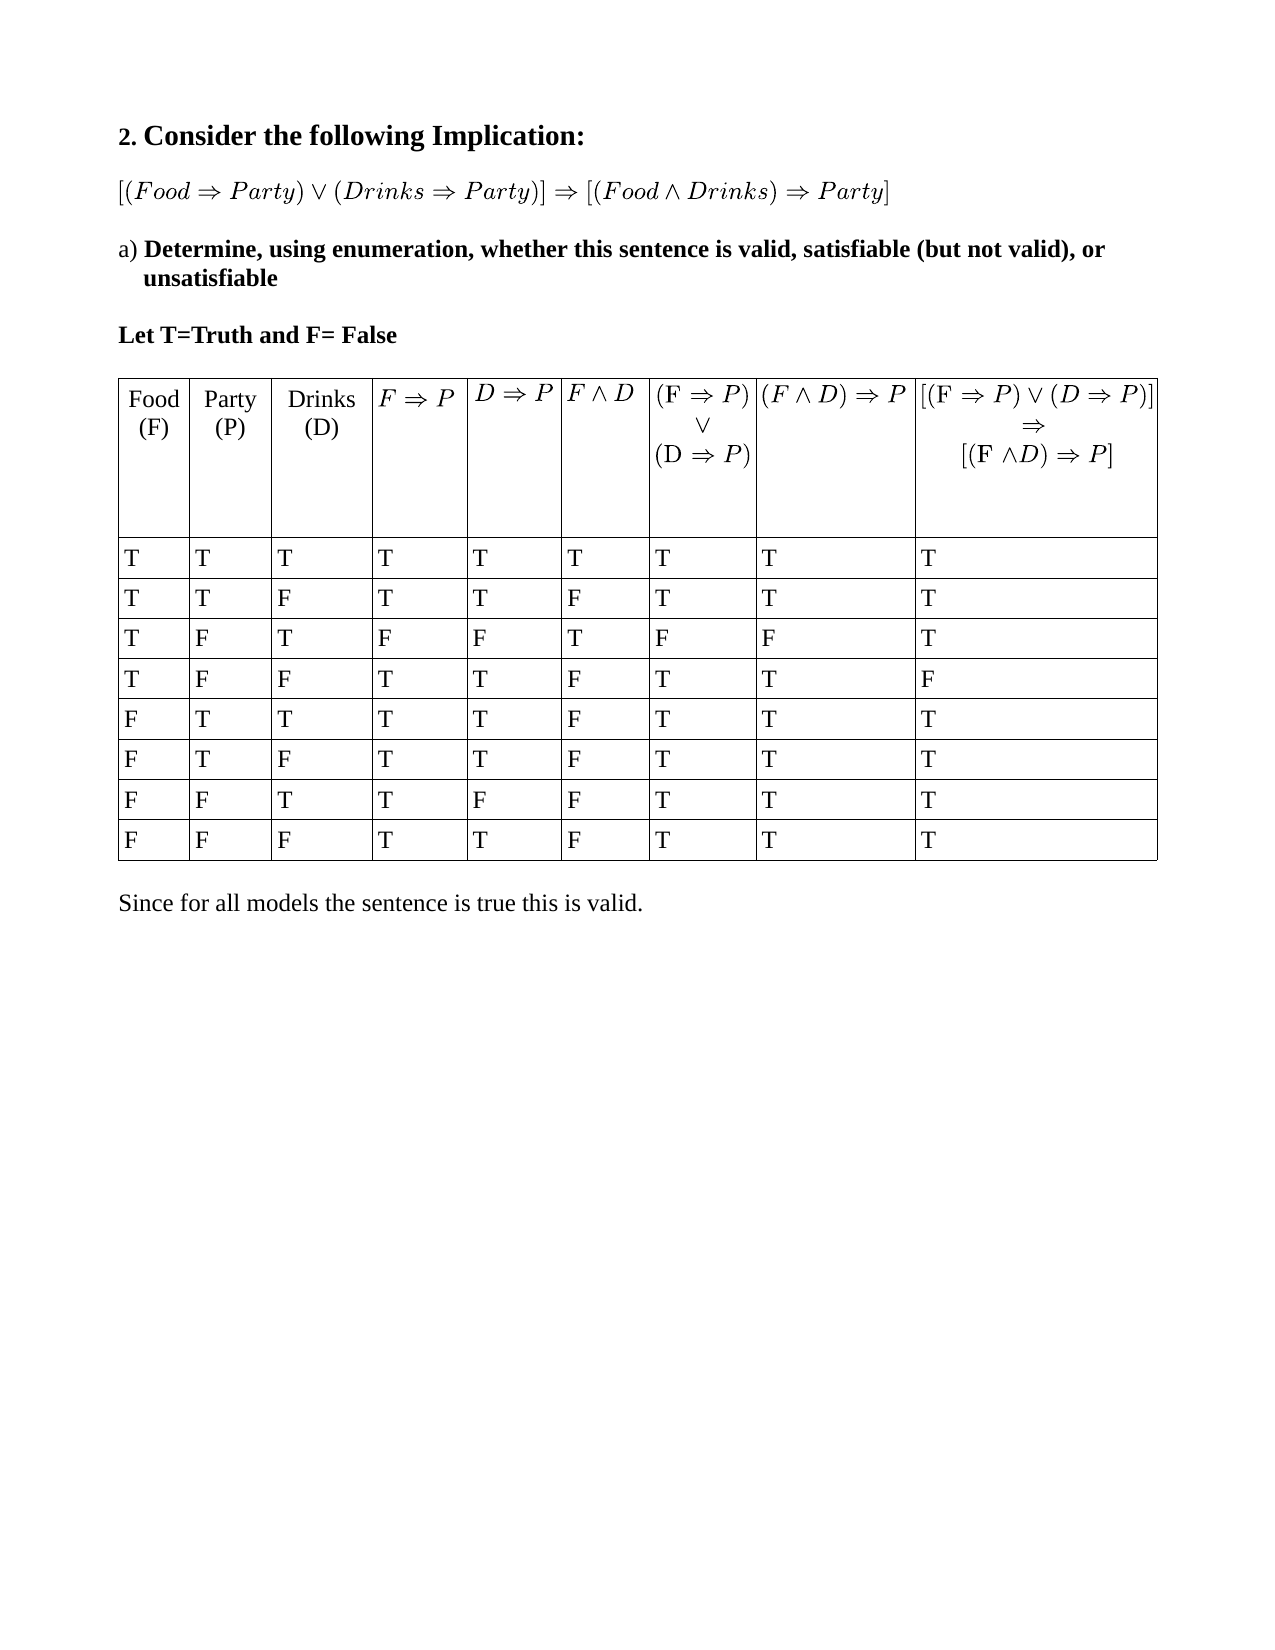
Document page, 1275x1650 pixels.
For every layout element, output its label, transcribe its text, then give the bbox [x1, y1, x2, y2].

table_cell F [562, 699, 649, 739]
table_cell T [190, 579, 271, 618]
table_cell T [272, 699, 372, 739]
table_cell T [373, 579, 467, 618]
table_header [916, 379, 1157, 537]
table_cell F [650, 619, 756, 658]
table_cell F [272, 579, 372, 618]
table_cell T [468, 579, 561, 618]
table_cell T [757, 538, 915, 577]
table_cell T [373, 538, 467, 577]
table_cell T [650, 699, 756, 739]
table_cell T [468, 820, 561, 859]
table_cell T [757, 780, 915, 819]
table_cell T [119, 579, 189, 618]
table_cell F [373, 619, 467, 658]
table_cell T [468, 740, 561, 779]
table_cell F [562, 659, 649, 698]
table_cell T [272, 780, 372, 819]
table_cell T [190, 699, 271, 739]
table_cell T [119, 619, 189, 658]
table_cell T [757, 699, 915, 739]
table_cell T [468, 699, 561, 739]
table_cell F [468, 780, 561, 819]
table_cell T [916, 820, 1157, 859]
table_cell T [119, 538, 189, 577]
table_cell T [757, 820, 915, 859]
table_cell F [190, 780, 271, 819]
table_cell T [916, 619, 1157, 658]
table_cell F [190, 820, 271, 859]
table_cell T [272, 538, 372, 577]
table_cell F [562, 579, 649, 618]
table_cell T [650, 659, 756, 698]
table_cell F [119, 699, 189, 739]
text a) Determine, using enumeration, whether this sentence is valid, satisfiable (but not valid), or [118, 234, 1157, 263]
text Since for all models the sentence is true this is valid. [118, 888, 1157, 917]
table_cell T [757, 579, 915, 618]
text 2. Consider the following Implication: [118, 118, 1157, 152]
table_cell F [272, 740, 372, 779]
table_cell T [757, 659, 915, 698]
table_cell F [119, 820, 189, 859]
table_cell T [119, 659, 189, 698]
table_cell T [916, 780, 1157, 819]
table_cell T [373, 820, 467, 859]
table_cell T [757, 740, 915, 779]
table_cell T [468, 659, 561, 698]
table_cell T [650, 579, 756, 618]
table_cell T [562, 538, 649, 577]
table_cell T [650, 538, 756, 577]
table_cell T [373, 740, 467, 779]
text unsatisfiable [118, 263, 1157, 292]
table_cell F [562, 820, 649, 859]
table_header [373, 379, 467, 537]
table_header [468, 379, 561, 537]
table_cell F [757, 619, 915, 658]
table_cell T [272, 619, 372, 658]
table_cell T [190, 740, 271, 779]
table_cell T [190, 538, 271, 577]
table_cell T [373, 780, 467, 819]
table_header Food (F) [119, 379, 189, 537]
table_cell T [916, 579, 1157, 618]
text Let T=Truth and F= False [118, 320, 1157, 349]
table_cell F [190, 619, 271, 658]
table_cell T [468, 538, 561, 577]
table_cell F [468, 619, 561, 658]
table_cell F [272, 659, 372, 698]
table_cell T [373, 699, 467, 739]
table_cell T [650, 820, 756, 859]
table_cell F [190, 659, 271, 698]
table_cell T [916, 538, 1157, 577]
table_header [650, 379, 756, 537]
table_cell T [916, 740, 1157, 779]
table_cell F [562, 740, 649, 779]
table_cell T [373, 659, 467, 698]
table_cell F [916, 659, 1157, 698]
table_cell T [650, 780, 756, 819]
table_cell F [562, 780, 649, 819]
table_header [757, 379, 915, 537]
table_cell T [916, 699, 1157, 739]
table_cell T [562, 619, 649, 658]
table_cell T [650, 740, 756, 779]
table_header [562, 379, 649, 537]
table_header Party (P) [190, 379, 271, 537]
table_cell F [119, 780, 189, 819]
table_header Drinks (D) [272, 379, 372, 537]
table_cell F [272, 820, 372, 859]
table_cell F [119, 740, 189, 779]
